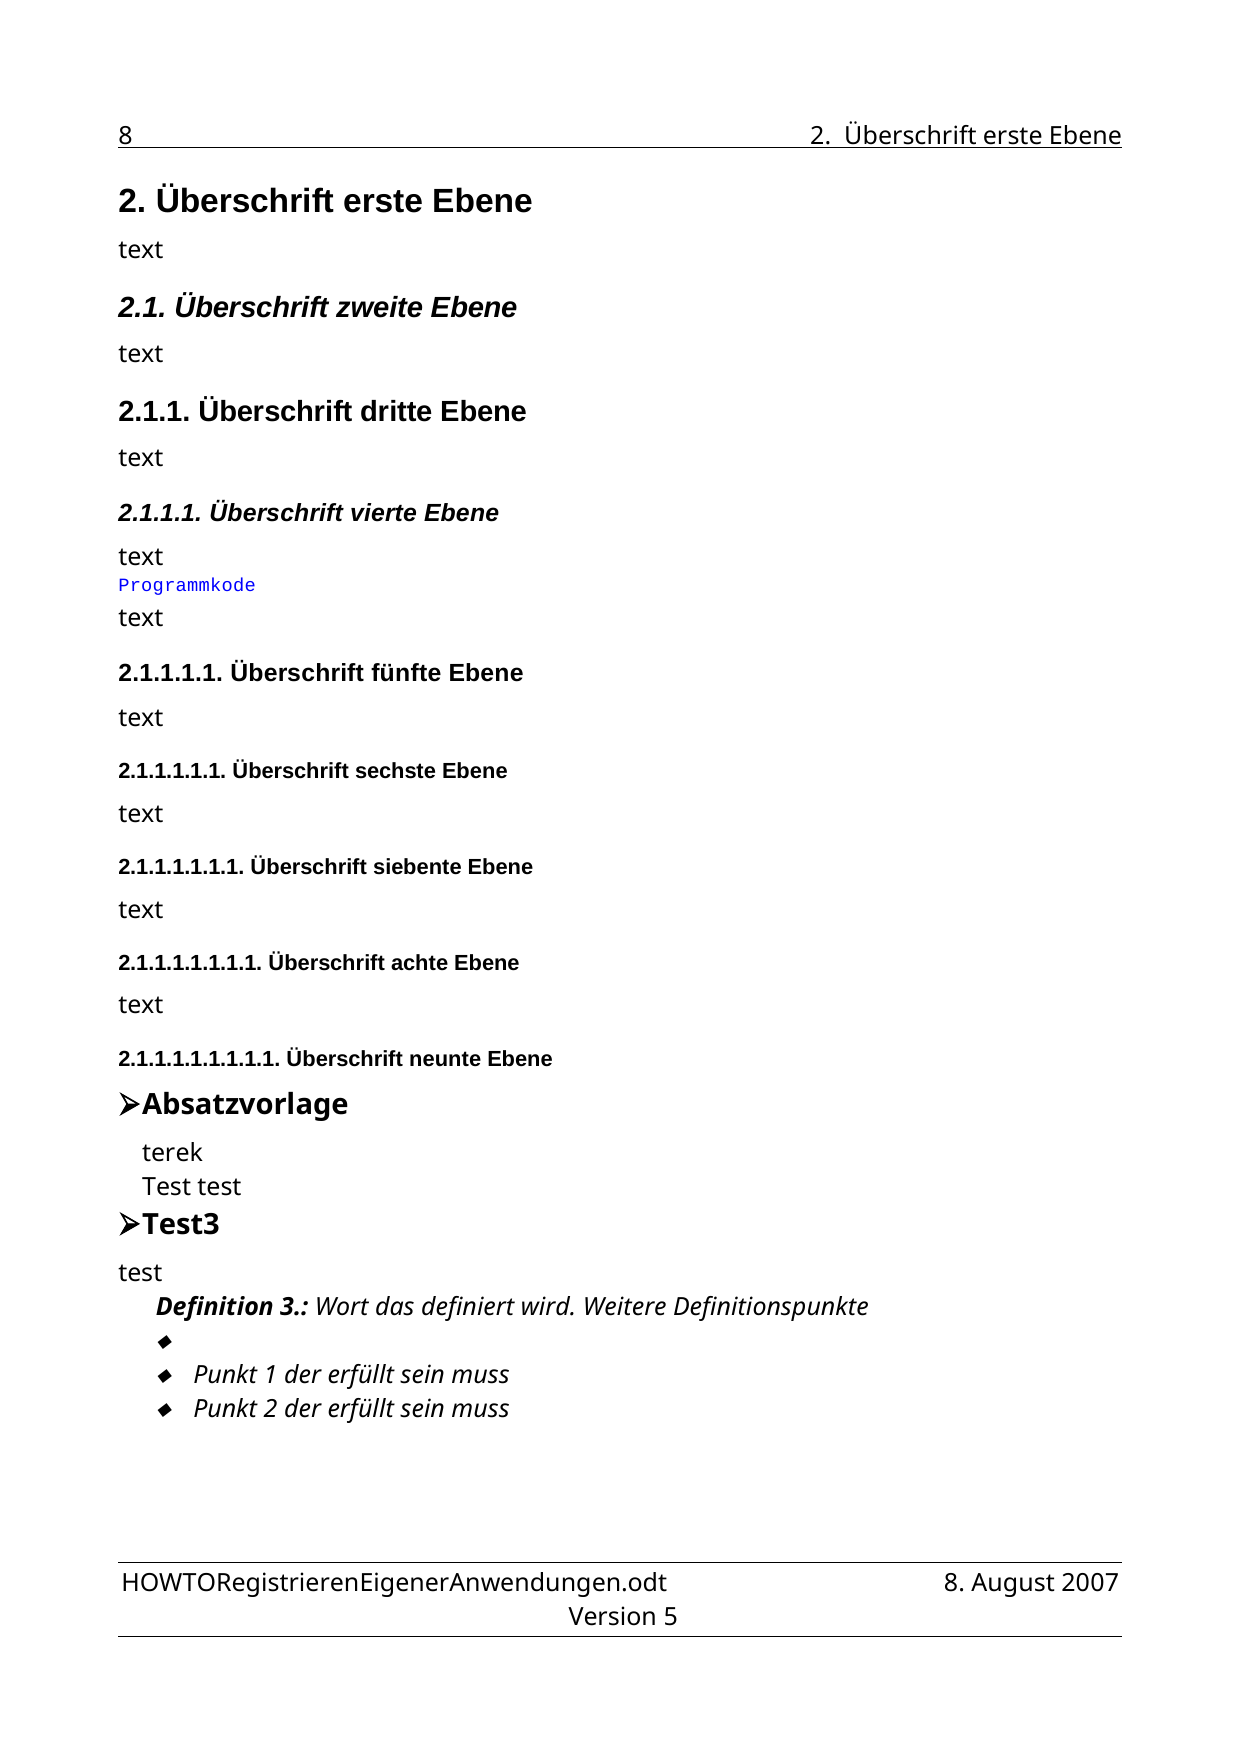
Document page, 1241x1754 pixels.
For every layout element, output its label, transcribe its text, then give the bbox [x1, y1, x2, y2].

subtitle Überschrift dritte Ebene [118, 394, 1122, 427]
subtitle Überschrift erste Ebene [118, 182, 1122, 219]
text text [118, 796, 1122, 829]
subtitle Überschrift fünfte Ebene [118, 659, 1122, 687]
list Test3 [118, 1203, 1122, 1243]
subtitle Überschrift neunte Ebene [118, 1046, 1122, 1071]
subtitle Überschrift achte Ebene [118, 951, 1122, 975]
list Absatzvorlage [118, 1083, 1122, 1123]
subtitle Überschrift sechste Ebene [118, 759, 1122, 783]
text text [118, 600, 1122, 634]
text text [118, 336, 1122, 369]
text text [118, 439, 1122, 473]
subtitle Überschrift siebente Ebene [118, 854, 1122, 879]
subtitle Überschrift vierte Ebene [118, 498, 1122, 526]
list Punkt 2 der erfüllt sein muss [156, 1391, 1122, 1425]
text text [118, 987, 1122, 1021]
text terek [142, 1135, 1122, 1169]
text text [118, 892, 1122, 926]
text test [118, 1255, 1122, 1289]
text Test test [142, 1169, 1122, 1203]
list Punkt 1 der erfüllt sein muss [156, 1357, 1122, 1391]
list Wort das definiert wird. Weitere Definitionspunkte [156, 1289, 1122, 1323]
text text [118, 232, 1122, 266]
text text [118, 539, 1122, 573]
subtitle Überschrift zweite Ebene [118, 291, 1122, 323]
text text [118, 700, 1122, 734]
text Programmkode [118, 576, 1122, 597]
